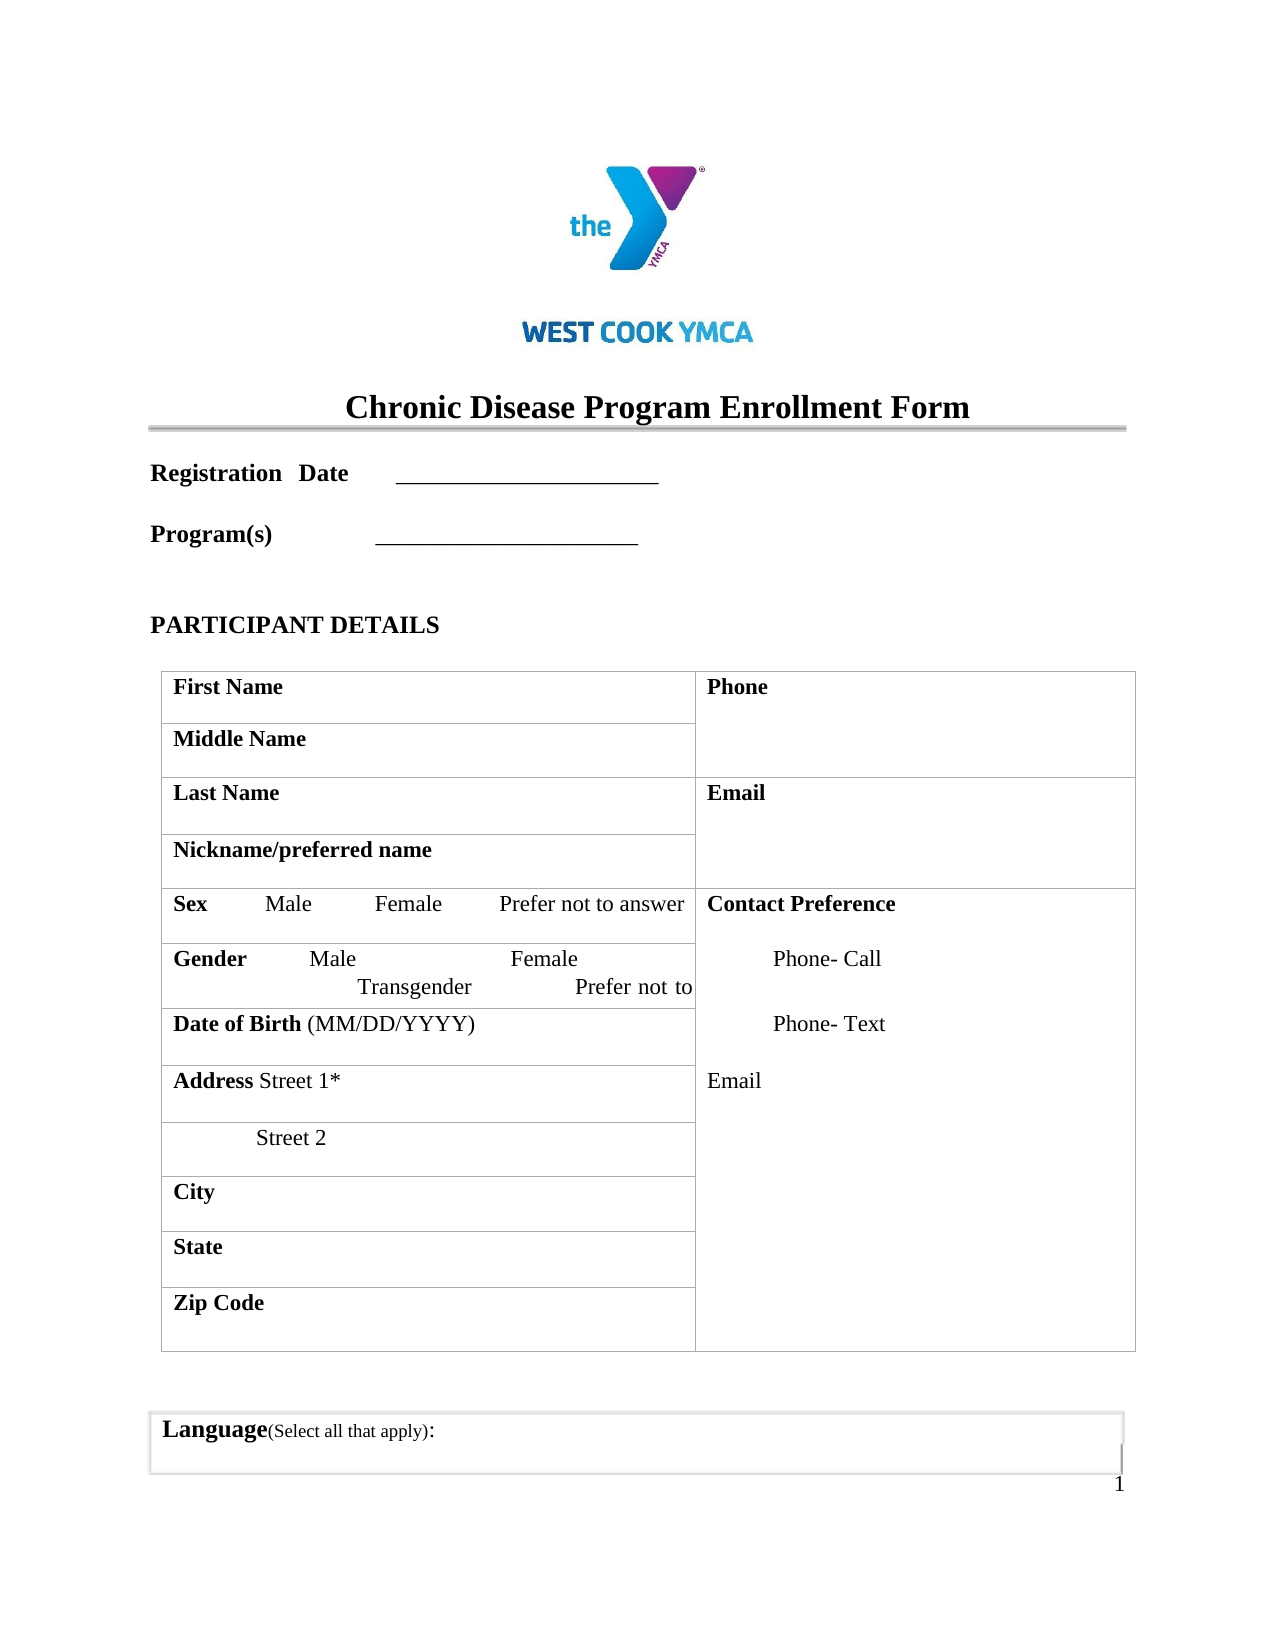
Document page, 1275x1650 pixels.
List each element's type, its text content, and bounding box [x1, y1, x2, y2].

table_cell City [162, 1177, 695, 1231]
table_cell Nickname/preferred name [162, 835, 695, 888]
table_cell Email [696, 778, 1135, 888]
table_cell Address Street 1* [162, 1066, 695, 1122]
table_cell Street 2 [162, 1123, 695, 1176]
table_cell Gender Male Female Transgender Prefer not to answer [162, 944, 695, 1008]
table_cell State [162, 1232, 695, 1287]
table_cell Contact Preference Phone- Call Phone- Text Email [696, 889, 1135, 1351]
text PARTICIPANT DETAILS [150, 611, 1147, 639]
table_header First Name [162, 672, 695, 723]
table_cell Sex Male Female Prefer not to answer [162, 889, 695, 942]
table_cell Zip Code [162, 1288, 695, 1351]
text Chronic Disease Program Enrollment Form [345, 389, 1147, 426]
table_cell Date of Birth (MM/DD/YYYY) [162, 1009, 695, 1065]
table_cell Last Name [162, 778, 695, 833]
picture [147, 423, 1128, 434]
picture [145, 1408, 1125, 1478]
picture [503, 132, 772, 368]
text Registration Date _____________________ Program(s) _____________________ [150, 434, 658, 547]
table_header Phone [696, 672, 1135, 777]
table_cell Middle Name [162, 724, 695, 777]
